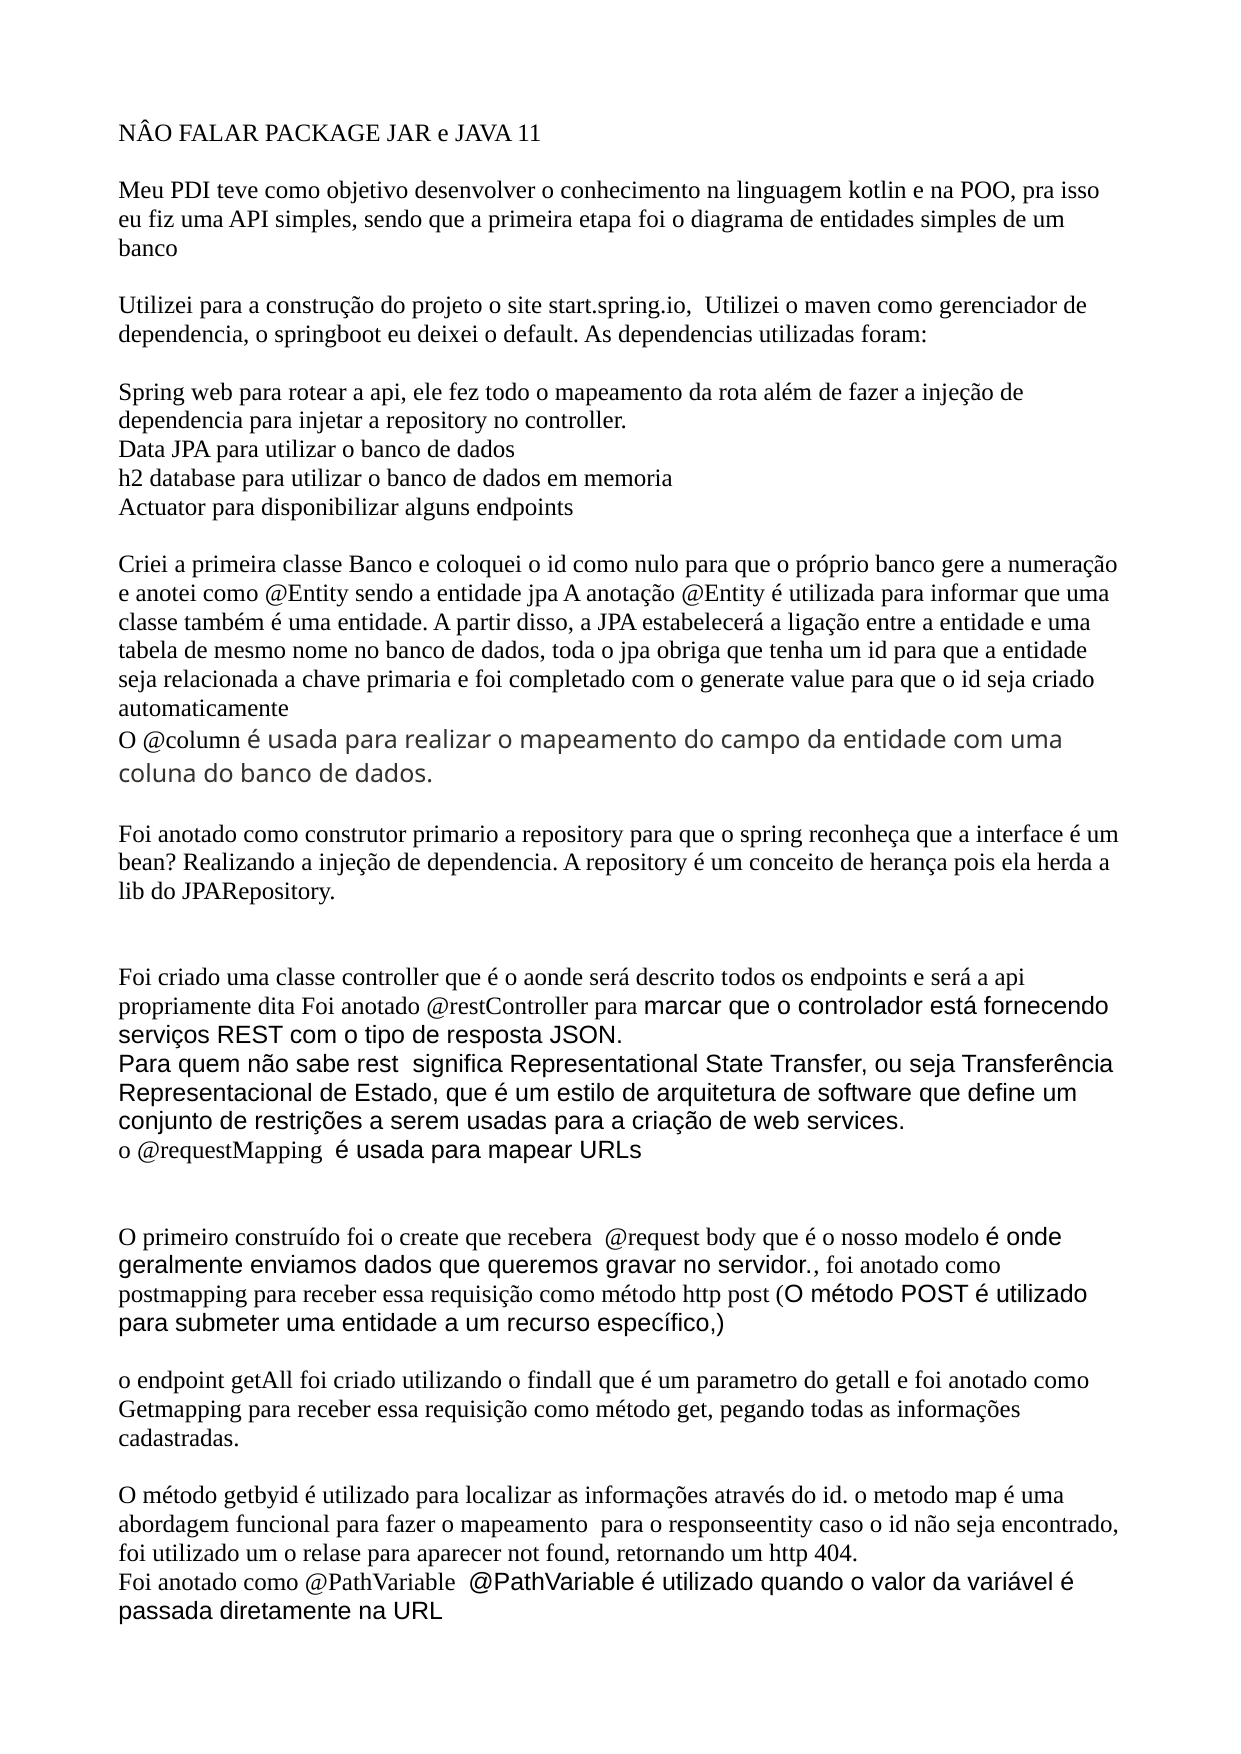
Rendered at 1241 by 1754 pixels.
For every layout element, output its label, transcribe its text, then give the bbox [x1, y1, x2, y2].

text O método getbyid é utilizado para localizar as informações através do id. o metodo map é uma abordagem funcional para fazer o mapeamento para o responseentity caso o id não seja encontrado, foi utilizado um o relase para aparecer not found, retornando um http 404. [118, 1481, 1122, 1567]
text h2 database para utilizar o banco de dados em memoria [118, 463, 1122, 492]
text NÂO FALAR PACKAGE JAR e JAVA 11 [118, 118, 1122, 147]
text Foi anotado como @PathVariable @PathVariable é utilizado quando o valor da variável é passada diretamente na URL [118, 1567, 1122, 1624]
text Data JPA para utilizar o banco de dados [118, 434, 1122, 463]
text Utilizei para a construção do projeto o site start.spring.io, Utilizei o maven como gerenciador de dependencia, o springboot eu deixei o default. As dependencias utilizadas foram: [118, 291, 1122, 348]
text Spring web para rotear a api, ele fez todo o mapeamento da rota além de fazer a injeção de dependencia para injetar a repository no controller. [118, 377, 1122, 434]
text Criei a primeira classe Banco e coloquei o id como nulo para que o próprio banco gere a numeração e anotei como @Entity sendo a entidade jpa A anotação @Entity é utilizada para informar que uma classe também é uma entidade. A partir disso, a JPA estabelecerá a ligação entre a entidade e uma tabela de mesmo nome no banco de dados, toda o jpa obriga que tenha um id para que a entidade seja relacionada a chave primaria e foi completado com o generate value para que o id seja criado automaticamente [118, 549, 1122, 722]
text Foi criado uma classe controller que é o aonde será descrito todos os endpoints e será a api propriamente dita Foi anotado @restController para marcar que o controlador está fornecendo serviços REST com o tipo de resposta JSON. [118, 962, 1122, 1049]
text o @requestMapping é usada para mapear URLs [118, 1135, 1122, 1164]
text o endpoint getAll foi criado utilizando o findall que é um parametro do getall e foi anotado como Getmapping para receber essa requisição como método get, pegando todas as informações cadastradas. [118, 1366, 1122, 1452]
text Foi anotado como construtor primario a repository para que o spring reconheça que a interface é um bean? Realizando a injeção de dependencia. A repository é um conceito de herança pois ela herda a lib do JPARepository. [118, 819, 1122, 905]
text Para quem não sabe rest significa Representational State Transfer, ou seja Transferência Representacional de Estado, que é um estilo de arquitetura de software que define um conjunto de restrições a serem usadas para a criação de web services. [118, 1049, 1122, 1135]
text Actuator para disponibilizar alguns endpoints [118, 492, 1122, 521]
text Meu PDI teve como objetivo desenvolver o conhecimento na linguagem kotlin e na POO, pra isso eu fiz uma API simples, sendo que a primeira etapa foi o diagrama de entidades simples de um banco [118, 176, 1122, 262]
text O primeiro construído foi o create que recebera @request body que é o nosso modelo é onde geralmente enviamos dados que queremos gravar no servidor., foi anotado como postmapping para receber essa requisição como método http post (O método POST é utilizado para submeter uma entidade a um recurso específico,) [118, 1221, 1122, 1337]
text O @column é usada para realizar o mapeamento do campo da entidade com uma coluna do banco de dados. [118, 722, 1122, 790]
